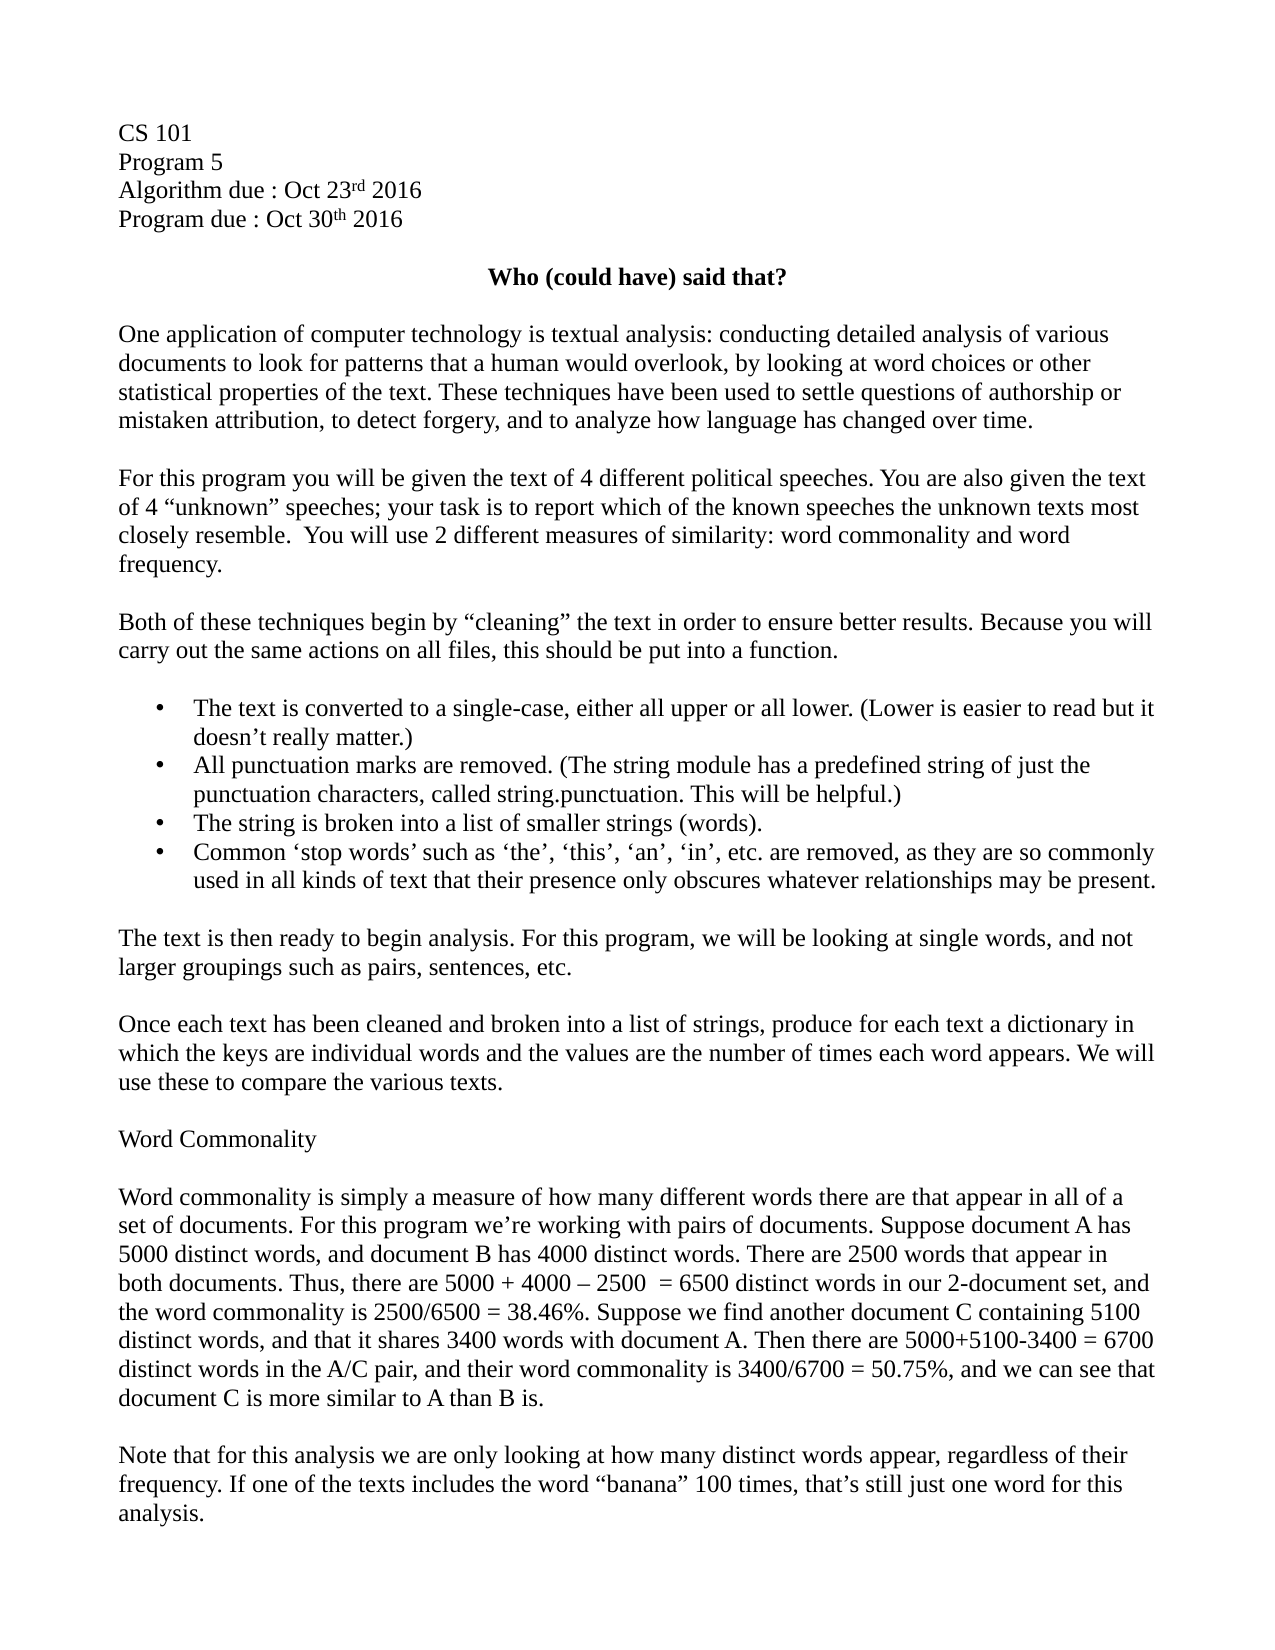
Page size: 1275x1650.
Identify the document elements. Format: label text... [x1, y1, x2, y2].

text Note that for this analysis we are only looking at how many distinct words appear, regardless of their frequency. If one of the texts includes the word “banana” 100 times, that’s still just one word for this analysis. [118, 1441, 1157, 1527]
text Word commonality is simply a measure of how many different words there are that appear in all of a set of documents. For this program we’re working with pairs of documents. Suppose document A has 5000 distinct words, and document B has 4000 distinct words. There are 2500 words that appear in both documents. Thus, there are 5000 + 4000 – 2500 = 6500 distinct words in our 2-document set, and the word commonality is 2500/6500 = 38.46%. Suppose we find another document C containing 5100 distinct words, and that it shares 3400 words with document A. Then there are 5000+5100-3400 = 6700 distinct words in the A/C pair, and their word commonality is 3400/6700 = 50.75%, and we can see that document C is more similar to A than B is. [118, 1182, 1157, 1412]
text Once each text has been cleaned and broken into a list of strings, produce for each text a dictionary in which the keys are individual words and the values are the number of times each word appears. We will use these to compare the various texts. [118, 1009, 1157, 1096]
text The text is then ready to begin analysis. For this program, we will be looking at single words, and not larger groupings such as pairs, sentences, etc. [118, 923, 1157, 981]
text Word Commonality [118, 1124, 1157, 1153]
text Algorithm due : Oct 23rd 2016 [118, 176, 1157, 204]
text For this program you will be given the text of 4 different political speeches. You are also given the text of 4 “unknown” speeches; your task is to report which of the known speeches the unknown texts most closely resemble. You will use 2 different measures of similarity: word commonality and word frequency. [118, 463, 1157, 578]
text Program due : Oct 30th 2016 [118, 204, 1157, 233]
list Common ‘stop words’ such as ‘the’, ‘this’, ‘an’, ‘in’, etc. are removed, as they are so commonly used in all kinds of text that their presence only obscures whatever relationships may be present. [156, 837, 1157, 894]
list All punctuation marks are removed. (The string module has a predefined string of just the punctuation characters, called string.punctuation. This will be helpful.) [156, 751, 1157, 808]
text Program 5 [118, 147, 1157, 176]
list The text is converted to a single-case, either all upper or all lower. (Lower is easier to read but it doesn’t really matter.) [156, 693, 1157, 751]
text One application of computer technology is textual analysis: conducting detailed analysis of various documents to look for patterns that a human would overlook, by looking at word choices or other statistical properties of the text. These techniques have been used to settle questions of authorship or mistaken attribution, to detect forgery, and to analyze how language has changed over time. [118, 319, 1157, 434]
text CS 101 [118, 118, 1157, 147]
text Who (could have) said that? [118, 262, 1157, 291]
text Both of these techniques begin by “cleaning” the text in order to ensure better results. Because you will carry out the same actions on all files, this should be put into a function. [118, 607, 1157, 664]
list The string is broken into a list of smaller strings (words). [156, 808, 1157, 837]
